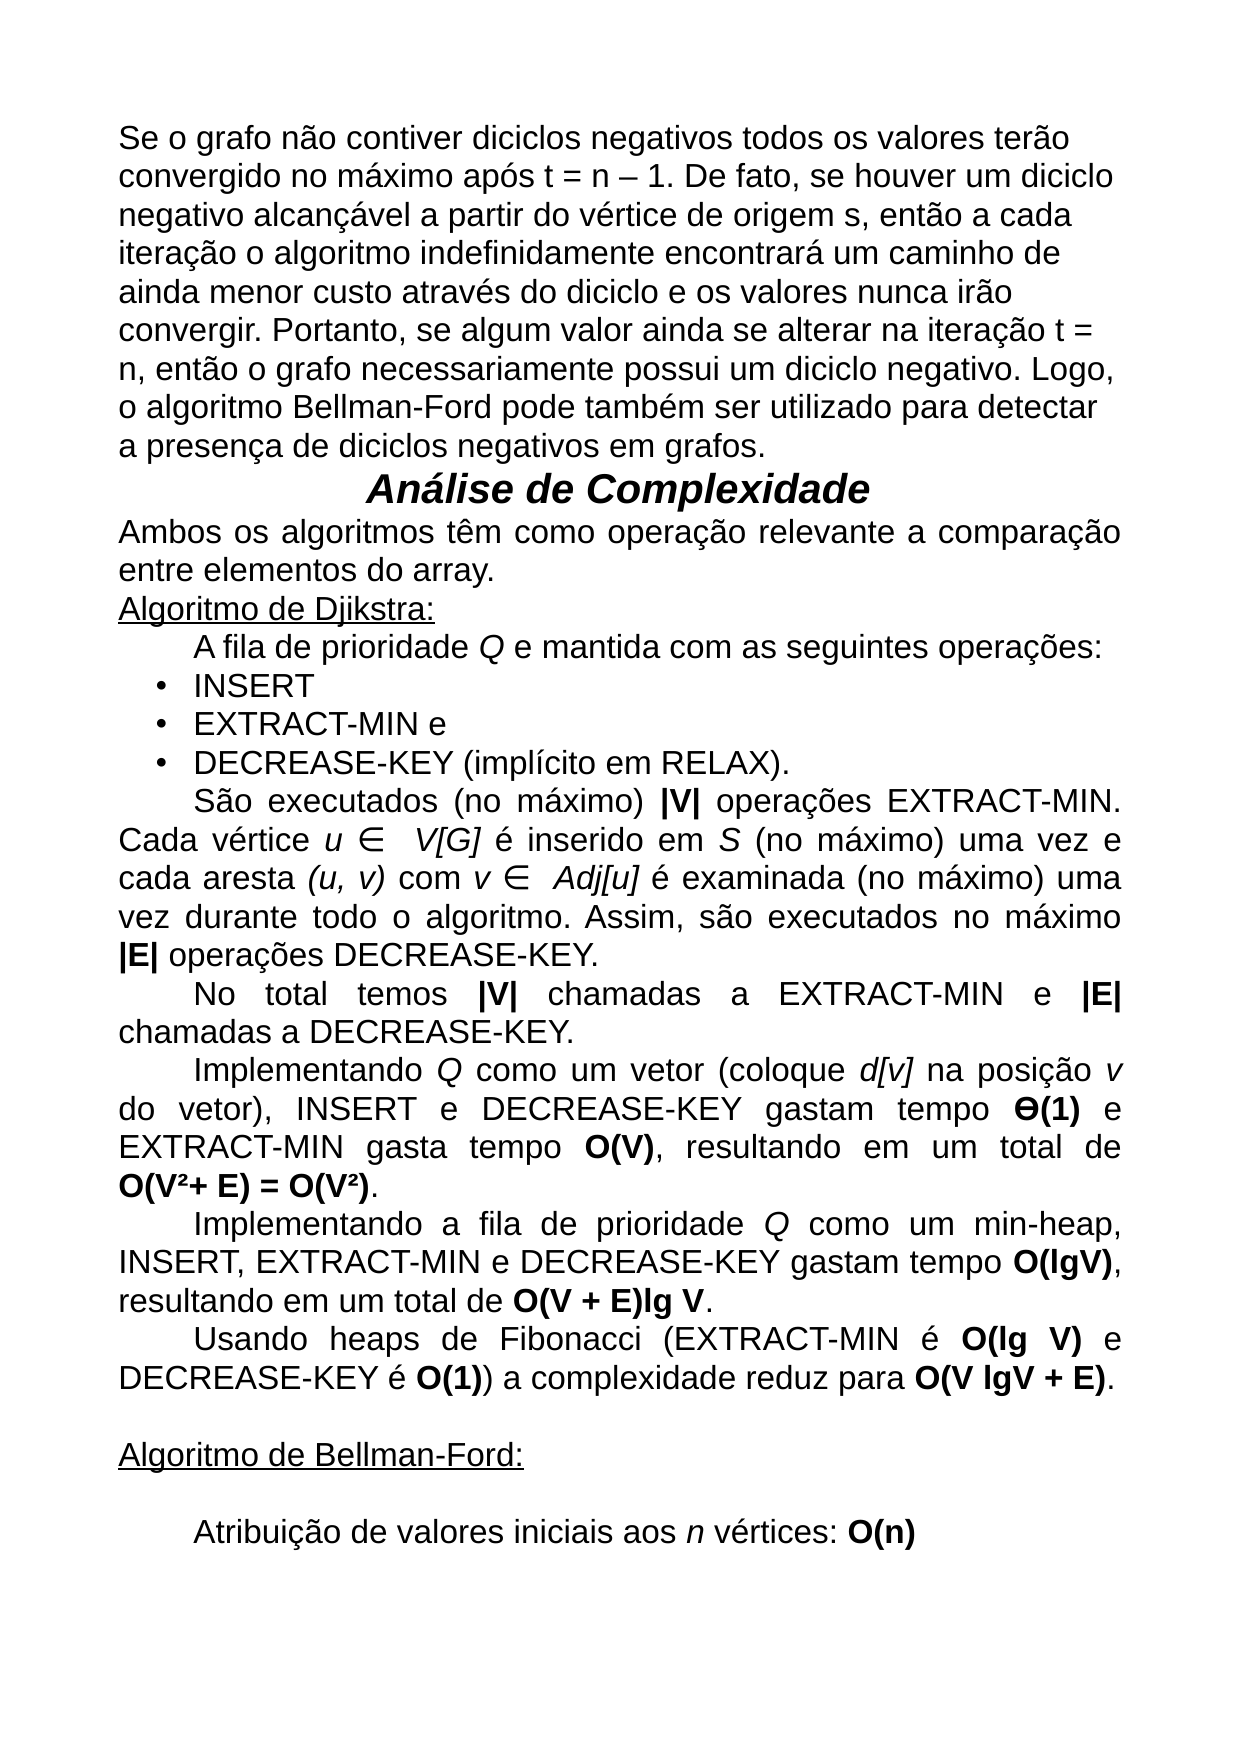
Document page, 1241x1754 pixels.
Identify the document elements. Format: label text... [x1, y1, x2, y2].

text Algoritmo de Bellman-Ford: [118, 1435, 1122, 1473]
text A fila de prioridade Q e mantida com as seguintes operações: [118, 627, 1122, 666]
text Ambos os algoritmos têm como operação relevante a comparação entre elementos do array. [118, 512, 1122, 589]
text Implementando Q como um vetor (coloque d[v] na posição v do vetor), INSERT e DECREASE-KEY gastam tempo Ɵ(1) e EXTRACT-MIN gasta tempo O(V), resultando em um total de O(V²+ E) = O(V²). [118, 1050, 1122, 1204]
text Análise de Complexidade [118, 464, 1122, 512]
list DECREASE-KEY (implícito em RELAX). [156, 743, 1122, 781]
text São executados (no máximo) |V| operações EXTRACT-MIN. Cada vértice u ∈ V[G] é inserido em S (no máximo) uma vez e cada aresta (u, v) com v ∈ Adj[u] é examinada (no máximo) uma vez durante todo o algoritmo. Assim, são executados no máximo |E| operações DECREASE-KEY. [118, 781, 1122, 973]
text No total temos |V| chamadas a EXTRACT-MIN e |E| chamadas a DECREASE-KEY. [118, 973, 1122, 1050]
list EXTRACT-MIN e [156, 704, 1122, 743]
text Atribuição de valores iniciais aos n vértices: O(n) [118, 1512, 1122, 1550]
text Algoritmo de Djikstra: [118, 589, 1122, 627]
text Implementando a fila de prioridade Q como um min-heap, INSERT, EXTRACT-MIN e DECREASE-KEY gastam tempo O(lgV), resultando em um total de O(V + E)lg V. [118, 1204, 1122, 1319]
list INSERT [156, 666, 1122, 704]
text Usando heaps de Fibonacci (EXTRACT-MIN é O(lg V) e DECREASE-KEY é O(1)) a complexidade reduz para O(V lgV + E). [118, 1319, 1122, 1396]
text Se o grafo não contiver diciclos negativos todos os valores terão convergido no máximo após t = n – 1. De fato, se houver um diciclo negativo alcançável a partir do vértice de origem s, então a cada iteração o algoritmo indefinidamente encontrará um caminho de ainda menor custo através do diciclo e os valores nunca irão convergir. Portanto, se algum valor ainda se alterar na iteração t = n, então o grafo necessariamente possui um diciclo negativo. Logo, o algoritmo Bellman-Ford pode também ser utilizado para detectar a presença de diciclos negativos em grafos. [118, 118, 1122, 464]
